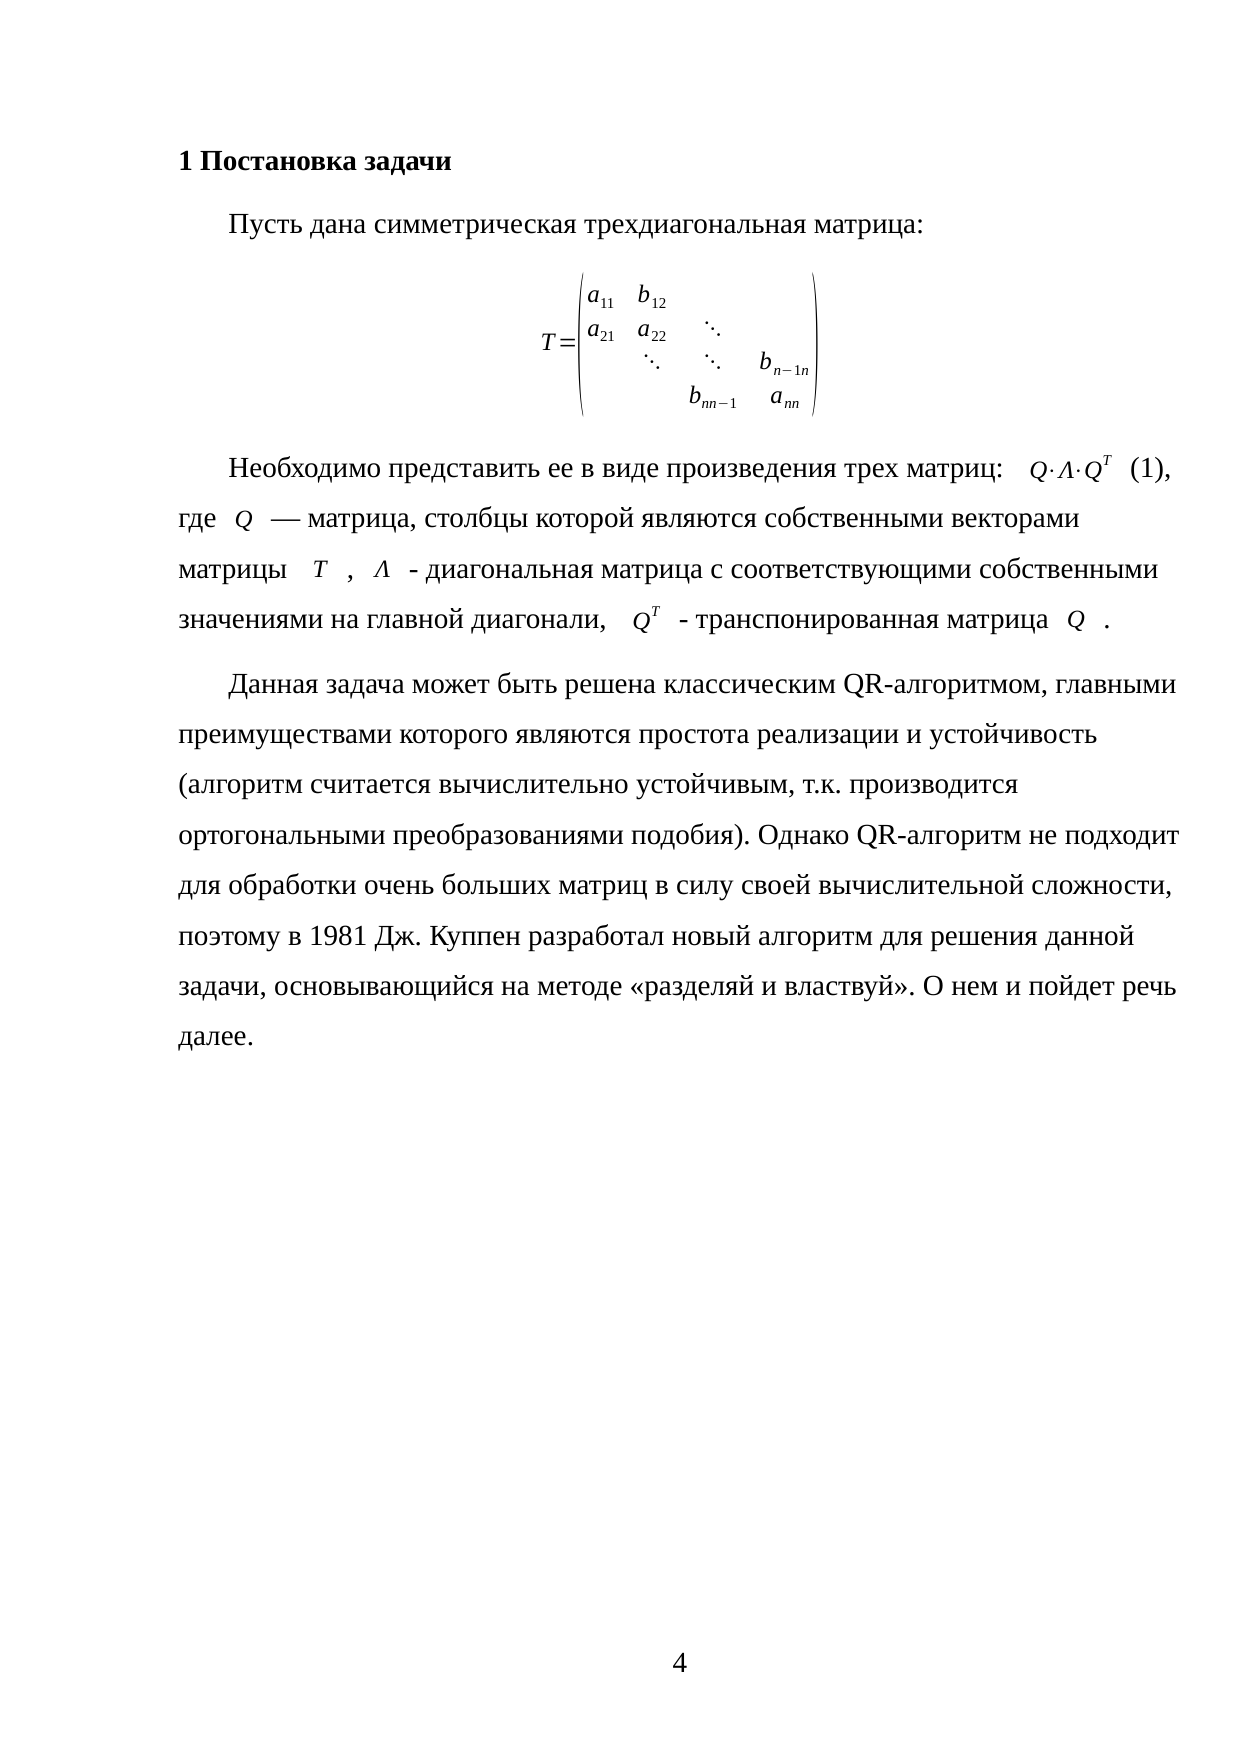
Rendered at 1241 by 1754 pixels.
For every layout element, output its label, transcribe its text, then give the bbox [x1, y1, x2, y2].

subtitle 1 Постановка задачи [178, 143, 1181, 177]
text Пусть дана симметрическая трехдиагональная матрица: [178, 206, 1181, 239]
text Данная задача может быть решена классическим QR-алгоритмом, главными преимуществами которого являются простота реализации и устойчивость (алгоритм считается вычислительно устойчивым, т.к. производится ортогональными преобразованиями подобия). Однако QR-алгоритм не подходит для обработки очень больших матриц в силу своей вычислительной сложности, поэтому в 1981 Дж. Куппен разработал новый алгоритм для решения данной задачи, основывающийся на методе «разделяй и властвуй». О нем и пойдет речь далее. [178, 666, 1181, 1052]
text Необходимо представить ее в виде произведения трех матриц: (1), где— матрица, столбцы которой являются собственными векторами матрицы ,- диагональная матрица с соответствующими собственными значениями на главной диагонали, - транспонированная матрица. [178, 450, 1181, 635]
